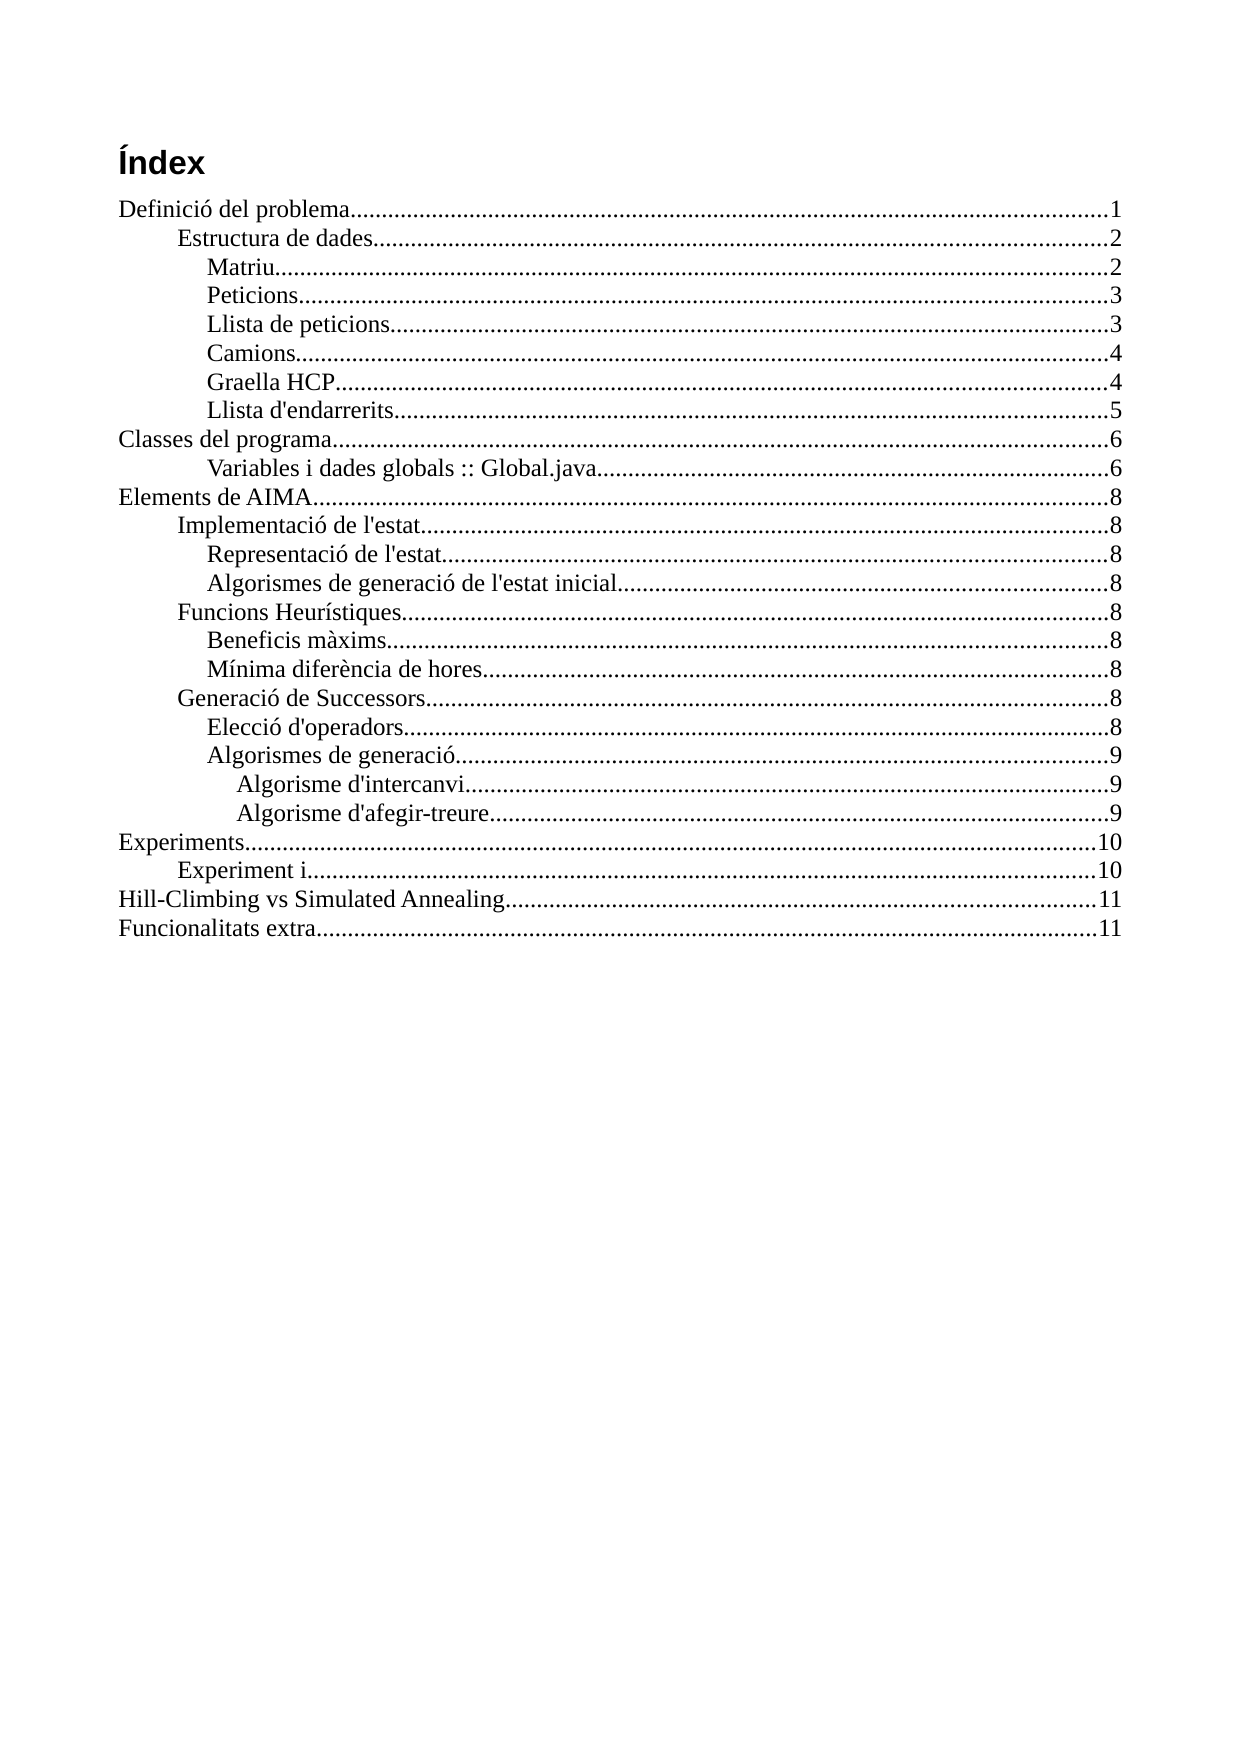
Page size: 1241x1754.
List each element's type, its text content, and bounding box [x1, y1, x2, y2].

text Estructura de dades 2 [177, 223, 1122, 252]
text Elecció d'operadors 8 [207, 712, 1122, 740]
text Funcions Heurístiques 8 [177, 597, 1122, 625]
text Llista d'endarrerits 5 [207, 395, 1122, 424]
text Hill-Climbing vs Simulated Annealing 11 [118, 884, 1122, 913]
text Mínima diferència de hores 8 [207, 654, 1122, 683]
text Graella HCP 4 [207, 367, 1122, 395]
text Matriu 2 [207, 252, 1122, 280]
text Algorismes de generació 9 [207, 740, 1122, 769]
text Funcionalitats extra 11 [118, 913, 1122, 942]
text Variables i dades globals :: Global.java 6 [207, 453, 1122, 482]
text Classes del programa 6 [118, 424, 1122, 453]
text Llista de peticions 3 [207, 309, 1122, 338]
text Algorismes de generació de l'estat inicial 8 [207, 568, 1122, 597]
text Algorisme d'intercanvi 9 [236, 769, 1122, 798]
text Implementació de l'estat 8 [177, 510, 1122, 539]
text Beneficis màxims 8 [207, 625, 1122, 654]
text Representació de l'estat 8 [207, 539, 1122, 568]
text Experiments 10 [118, 827, 1122, 855]
text Algorisme d'afegir-treure 9 [236, 798, 1122, 827]
subtitle Índex [118, 143, 1122, 182]
text Experiment i 10 [177, 855, 1122, 884]
text Camions 4 [207, 338, 1122, 367]
text Elements de AIMA 8 [118, 482, 1122, 510]
text Definició del problema 1 [118, 194, 1122, 223]
text Peticions 3 [207, 280, 1122, 309]
text Generació de Successors 8 [177, 683, 1122, 712]
